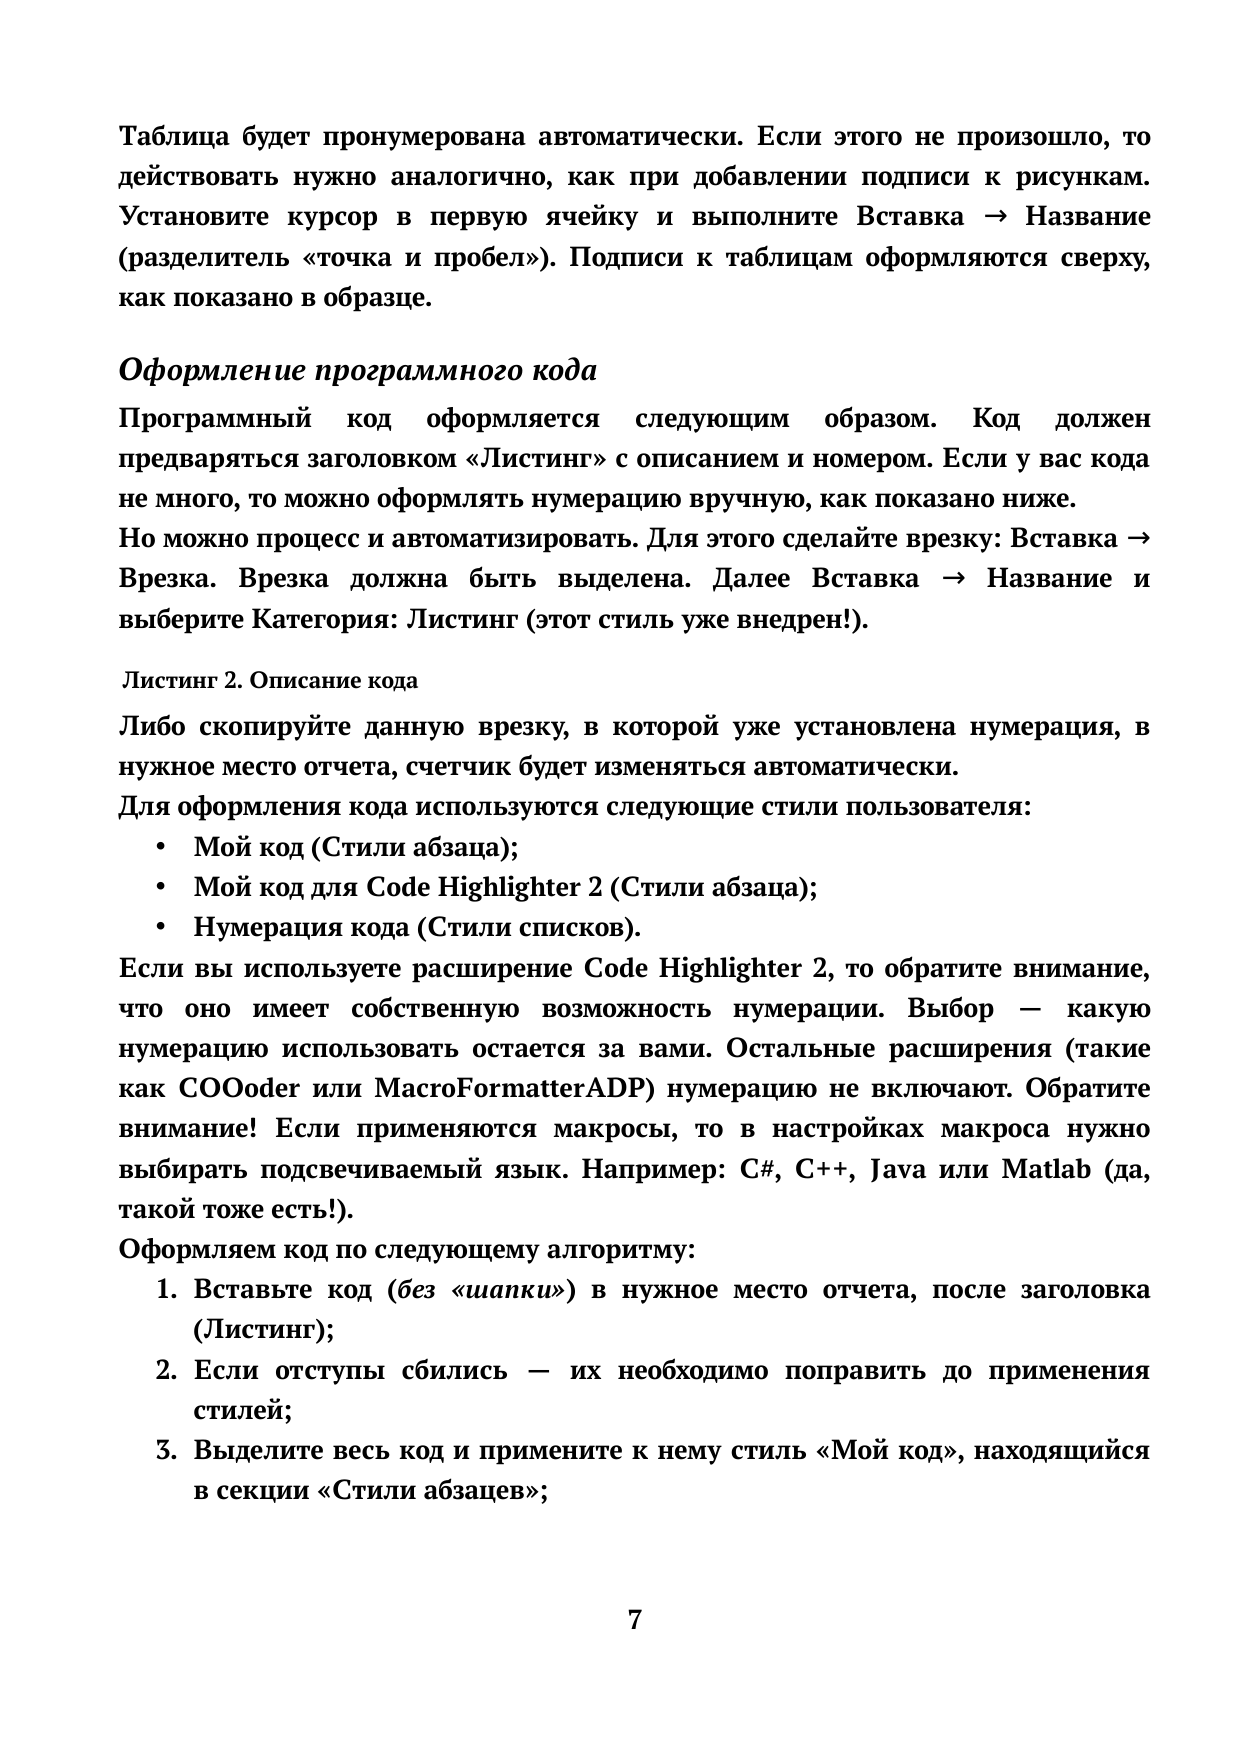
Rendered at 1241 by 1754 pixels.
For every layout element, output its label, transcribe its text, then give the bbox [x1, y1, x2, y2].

subtitle Оформление программного кода [118, 348, 1152, 387]
list Нумерация кода (Стили списков). [156, 909, 1152, 943]
text Для оформления кода используются следующие стили пользователя: [118, 788, 1152, 822]
text Листинг 2. Описание кода [121, 666, 1181, 694]
text Оформляем код по следующему алгоритму: [118, 1231, 1152, 1265]
list Вставьте код (без «шапки») в нужное место отчета, после заголовка (Листинг); [156, 1271, 1152, 1345]
text Если вы используете расширение Code Highlighter 2, то обратите внимание, что оно имеет собственную возможность нумерации. Выбор — какую нумерацию использовать остается за вами. Остальные расширения (такие как COOoder или MacroFormatterADP) нумерацию не включают. Обратите внимание! Если применяются макросы, то в настройках макроса нужно выбирать подсвечиваемый язык. Например: C#, C++, Java или Matlab (да, такой тоже есть!). [118, 950, 1152, 1224]
text Либо скопируйте данную врезку, в которой уже установлена нумерация, в нужное место отчета, счетчик будет изменяться автоматически. [118, 708, 1152, 782]
list Выделите весь код и примените к нему стиль «Мой код», находящийся в секции «Стили абзацев»; [156, 1432, 1152, 1506]
text Программный код оформляется следующим образом. Код должен предваряться заголовком «Листинг» с описанием и номером. Если у вас кода не много, то можно оформлять нумерацию вручную, как показано ниже. [118, 400, 1152, 514]
text Таблица будет пронумерована автоматически. Если этого не произошло, то действовать нужно аналогично, как при добавлении подписи к рисункам. Установите курсор в первую ячейку и выполните Вставка → Название (разделитель «точка и пробел»). Подписи к таблицам оформляются сверху, как показано в образце. [118, 118, 1152, 312]
text Но можно процесс и автоматизировать. Для этого сделайте врезку: Вставка → Врезка. Врезка должна быть выделена. Далее Вставка → Название и выберите Категория: Листинг (этот стиль уже внедрен!). [118, 520, 1152, 634]
list Если отступы сбились — их необходимо поправить до применения стилей; [156, 1352, 1152, 1426]
list Мой код (Стили абзаца); [156, 829, 1152, 862]
list Мой код для Code Highlighter 2 (Стили абзаца); [156, 869, 1152, 903]
